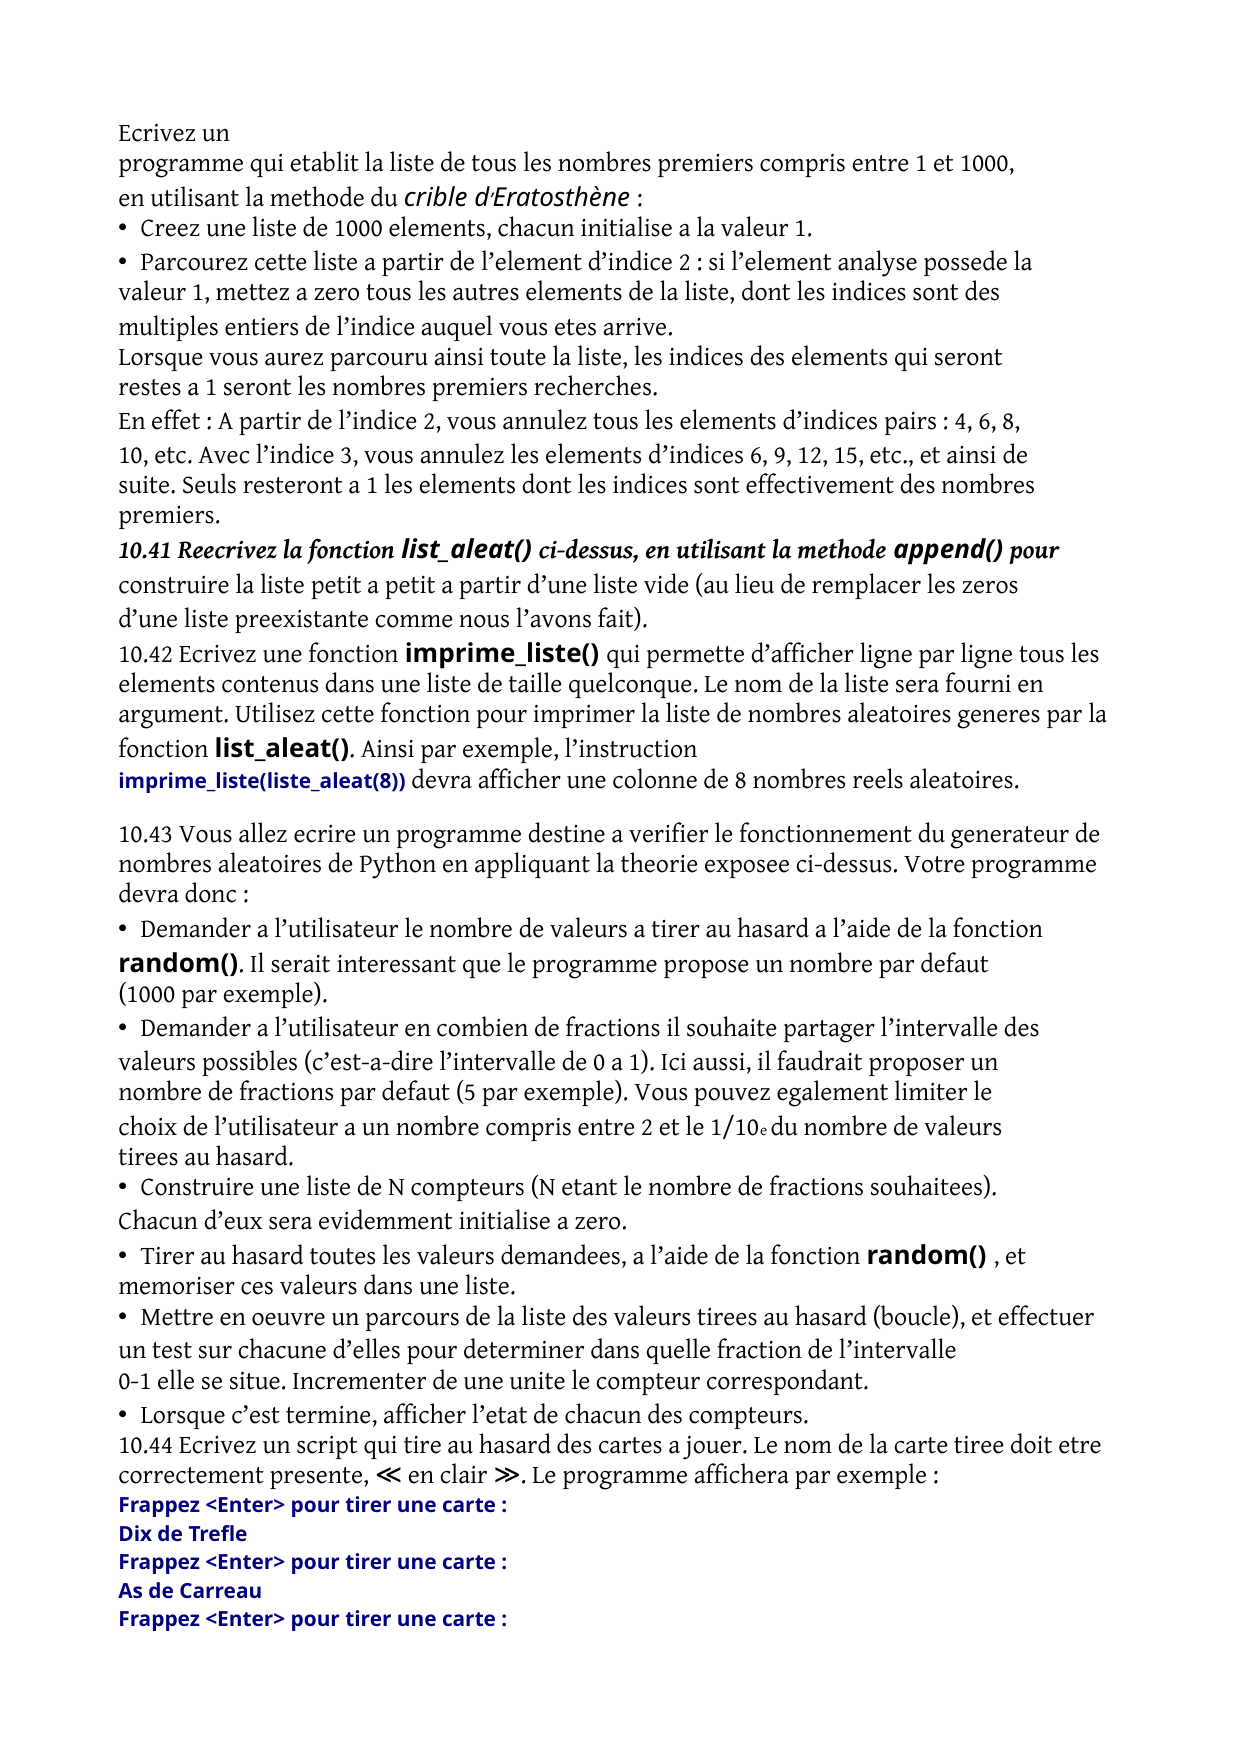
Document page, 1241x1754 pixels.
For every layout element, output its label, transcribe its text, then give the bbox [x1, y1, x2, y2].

text random(). Il serait interessant que le programme propose un nombre par defaut [118, 944, 1122, 980]
text un test sur chacune d’elles pour determiner dans quelle fraction de l’intervalle [118, 1332, 1122, 1366]
text Chacun d’eux sera evidemment initialise a zero. [118, 1202, 1122, 1236]
text • Construire une liste de N compteurs (N etant le nombre de fractions souhaitees). [118, 1172, 1122, 1202]
text • Mettre en oeuvre un parcours de la liste des valeurs tirees au hasard (boucle), et effectuer [118, 1302, 1122, 1332]
text • Tirer au hasard toutes les valeurs demandees, a l’aide de la fonction random() , et [118, 1236, 1122, 1272]
text Lorsque vous aurez parcouru ainsi toute la liste, les indices des elements qui seront [118, 342, 1122, 372]
text • Demander a l’utilisateur en combien de fractions il souhaite partager l’intervalle des [118, 1010, 1122, 1044]
text Frappez <Enter> pour tirer une carte : [118, 1491, 1122, 1519]
text en utilisant la methode du crible d’Eratosthène : [118, 178, 1122, 214]
text (1000 par exemple). [118, 980, 1122, 1010]
text • Parcourez cette liste a partir de l’element d’indice 2 : si l’element analyse possede la [118, 244, 1122, 278]
text valeurs possibles (c’est-a-dire l’intervalle de 0 a 1). Ici aussi, il faudrait proposer un [118, 1044, 1122, 1078]
text nombres aleatoires de Python en appliquant la theorie exposee ci-dessus. Votre programme [118, 850, 1122, 880]
text nombre de fractions par defaut (5 par exemple). Vous pouvez egalement limiter le [118, 1078, 1122, 1108]
text imprime_liste(liste_aleat(8)) devra afficher une colonne de 8 nombres reels aleatoires. [118, 766, 1122, 796]
text premiers. [118, 501, 1122, 531]
text 10.41 Reecrivez la fonction list_aleat() ci-dessus, en utilisant la methode append() pour [118, 531, 1122, 566]
text valeur 1, mettez a zero tous les autres elements de la liste, dont les indices sont des [118, 278, 1122, 308]
text programme qui etablit la liste de tous les nombres premiers compris entre 1 et 1000, [118, 148, 1122, 178]
text 10.44 Ecrivez un script qui tire au hasard des cartes a jouer. Le nom de la carte tiree doit etre [118, 1430, 1122, 1461]
text elements contenus dans une liste de taille quelconque. Le nom de la liste sera fourni en [118, 670, 1122, 700]
text devra donc : [118, 880, 1122, 910]
text As de Carreau [118, 1576, 1122, 1604]
text En effet : A partir de l’indice 2, vous annulez tous les elements d’indices pairs : 4, 6, 8, [118, 402, 1122, 436]
text restes a 1 seront les nombres premiers recherches. [118, 372, 1122, 402]
text construire la liste petit a petit a partir d’une liste vide (au lieu de remplacer les zeros [118, 566, 1122, 600]
text 10, etc. Avec l’indice 3, vous annulez les elements d’indices 6, 9, 12, 15, etc., et ainsi de [118, 436, 1122, 471]
text 10.42 Ecrivez une fonction imprime_liste() qui permette d’afficher ligne par ligne tous les [118, 634, 1122, 670]
text Ecrivez un [118, 118, 1122, 148]
text tirees au hasard. [118, 1142, 1122, 1172]
text suite. Seuls resteront a 1 les elements dont les indices sont effectivement des nombres [118, 471, 1122, 501]
text correctement presente, ≪ en clair ≫. Le programme affichera par exemple : [118, 1461, 1122, 1491]
text memoriser ces valeurs dans une liste. [118, 1272, 1122, 1302]
text • Demander a l’utilisateur le nombre de valeurs a tirer au hasard a l’aide de la fonction [118, 910, 1122, 944]
text choix de l’utilisateur a un nombre compris entre 2 et le 1/10e du nombre de valeurs [118, 1108, 1122, 1142]
text • Lorsque c’est termine, afficher l’etat de chacun des compteurs. [118, 1396, 1122, 1430]
text multiples entiers de l’indice auquel vous etes arrive. [118, 308, 1122, 342]
text d’une liste preexistante comme nous l’avons fait). [118, 600, 1122, 634]
text Frappez <Enter> pour tirer une carte : [118, 1547, 1122, 1576]
text Frappez <Enter> pour tirer une carte : [118, 1604, 1122, 1633]
text • Creez une liste de 1000 elements, chacun initialise a la valeur 1. [118, 214, 1122, 244]
text Dix de Trefle [118, 1519, 1122, 1547]
text argument. Utilisez cette fonction pour imprimer la liste de nombres aleatoires generes par la fonction list_aleat(). Ainsi par exemple, l’instruction [118, 700, 1122, 766]
text 10.43 Vous allez ecrire un programme destine a verifier le fonctionnement du generateur de [118, 820, 1122, 850]
text 0-1 elle se situe. Incrementer de une unite le compteur correspondant. [118, 1366, 1122, 1396]
